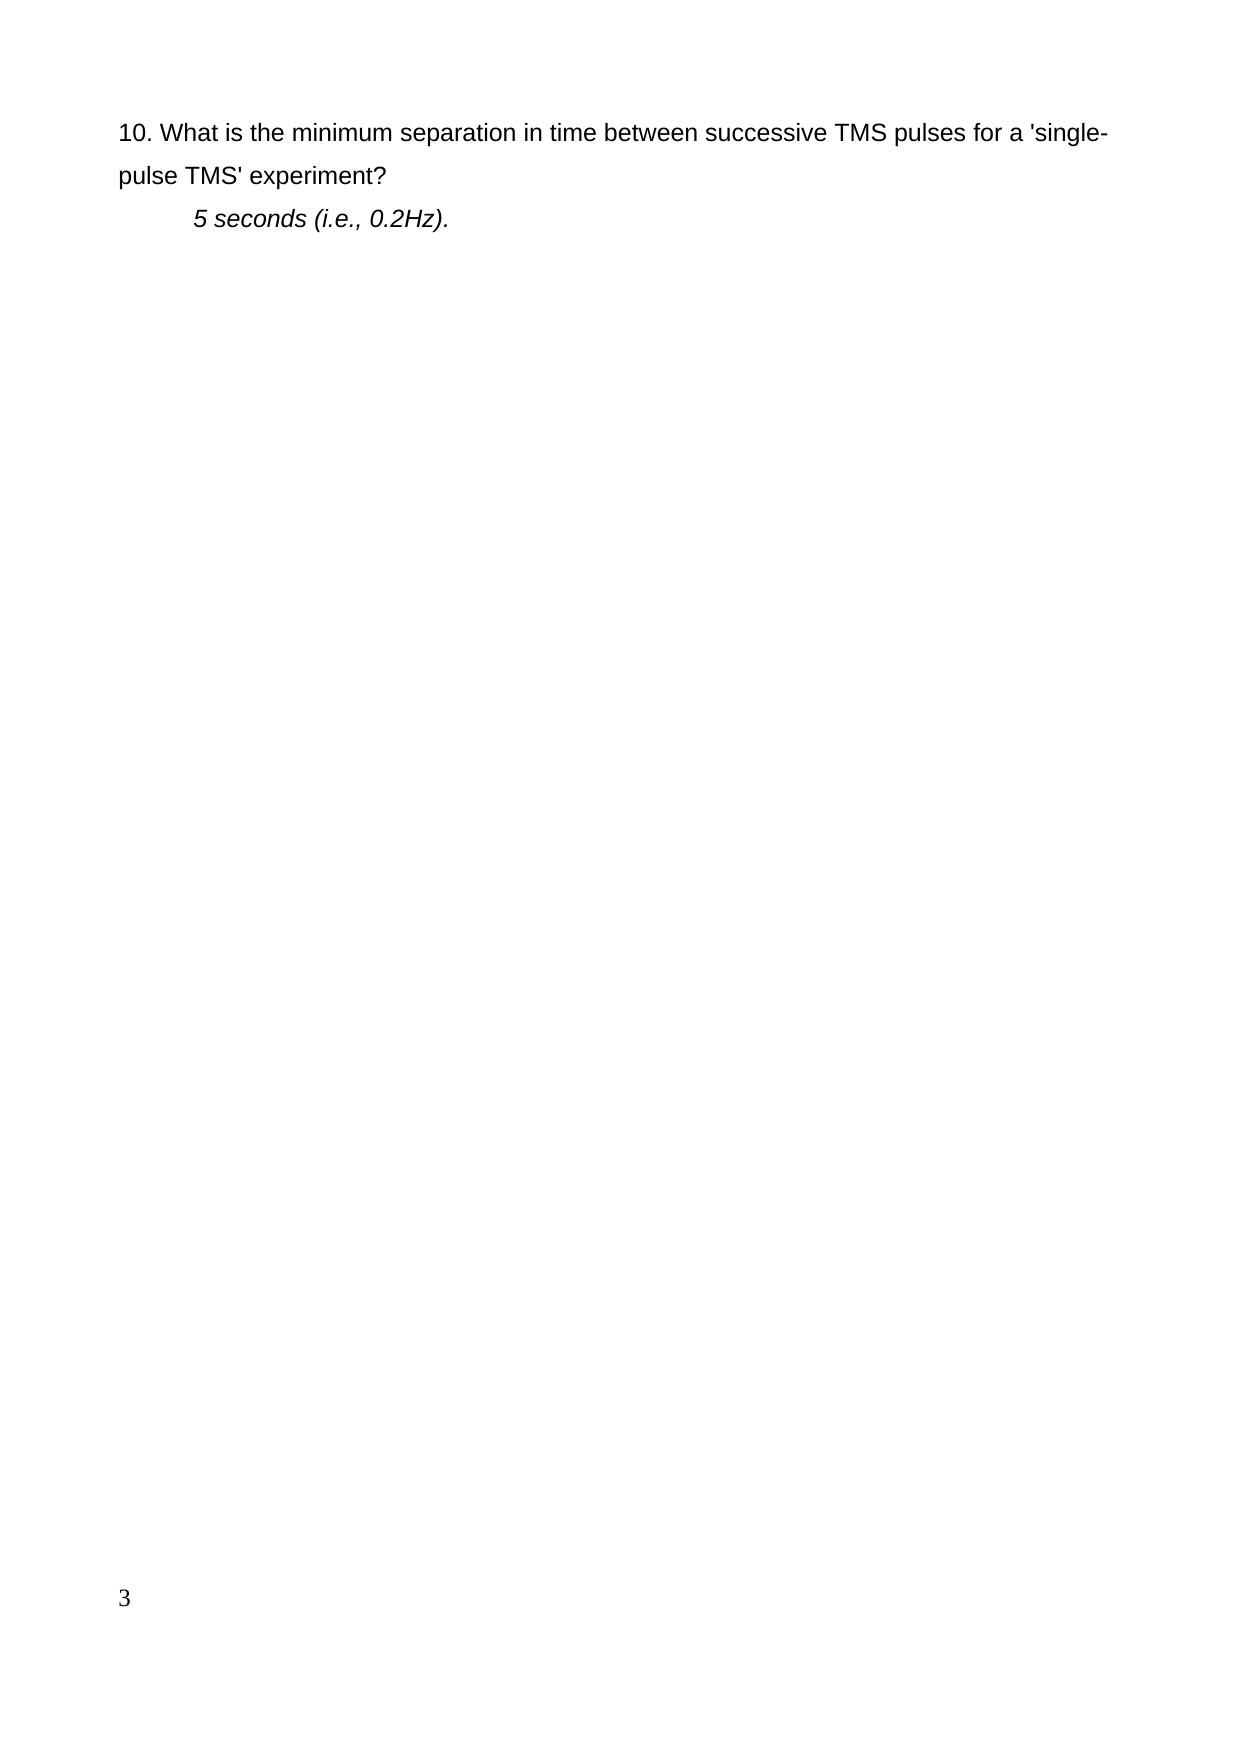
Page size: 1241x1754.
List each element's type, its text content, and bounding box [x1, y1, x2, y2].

text 10. What is the minimum separation in time between successive TMS pulses for a 'single-pulse TMS' experiment? [118, 118, 1122, 190]
text 5 seconds (i.e., 0.2Hz). [118, 204, 1122, 233]
